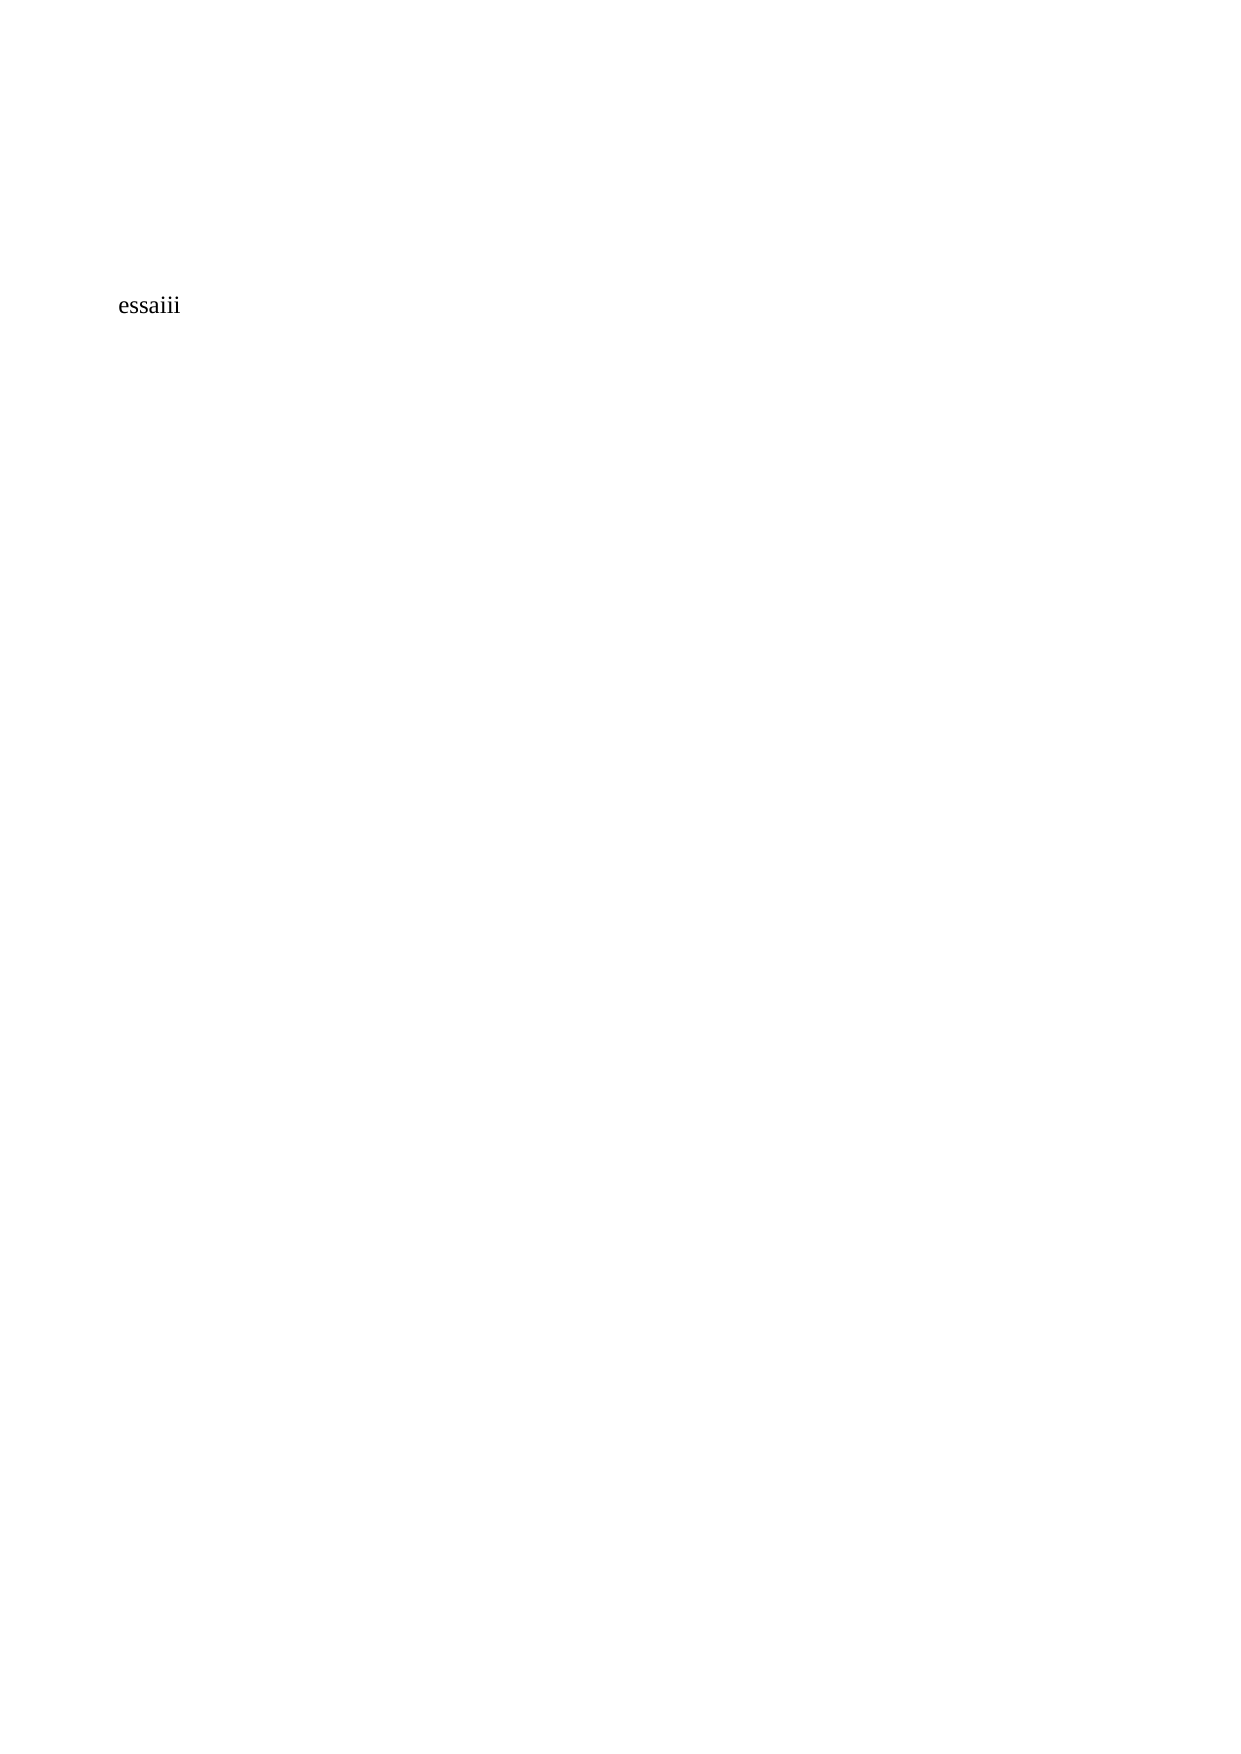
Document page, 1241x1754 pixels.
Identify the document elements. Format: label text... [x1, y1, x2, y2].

text essaiii [118, 291, 1122, 319]
